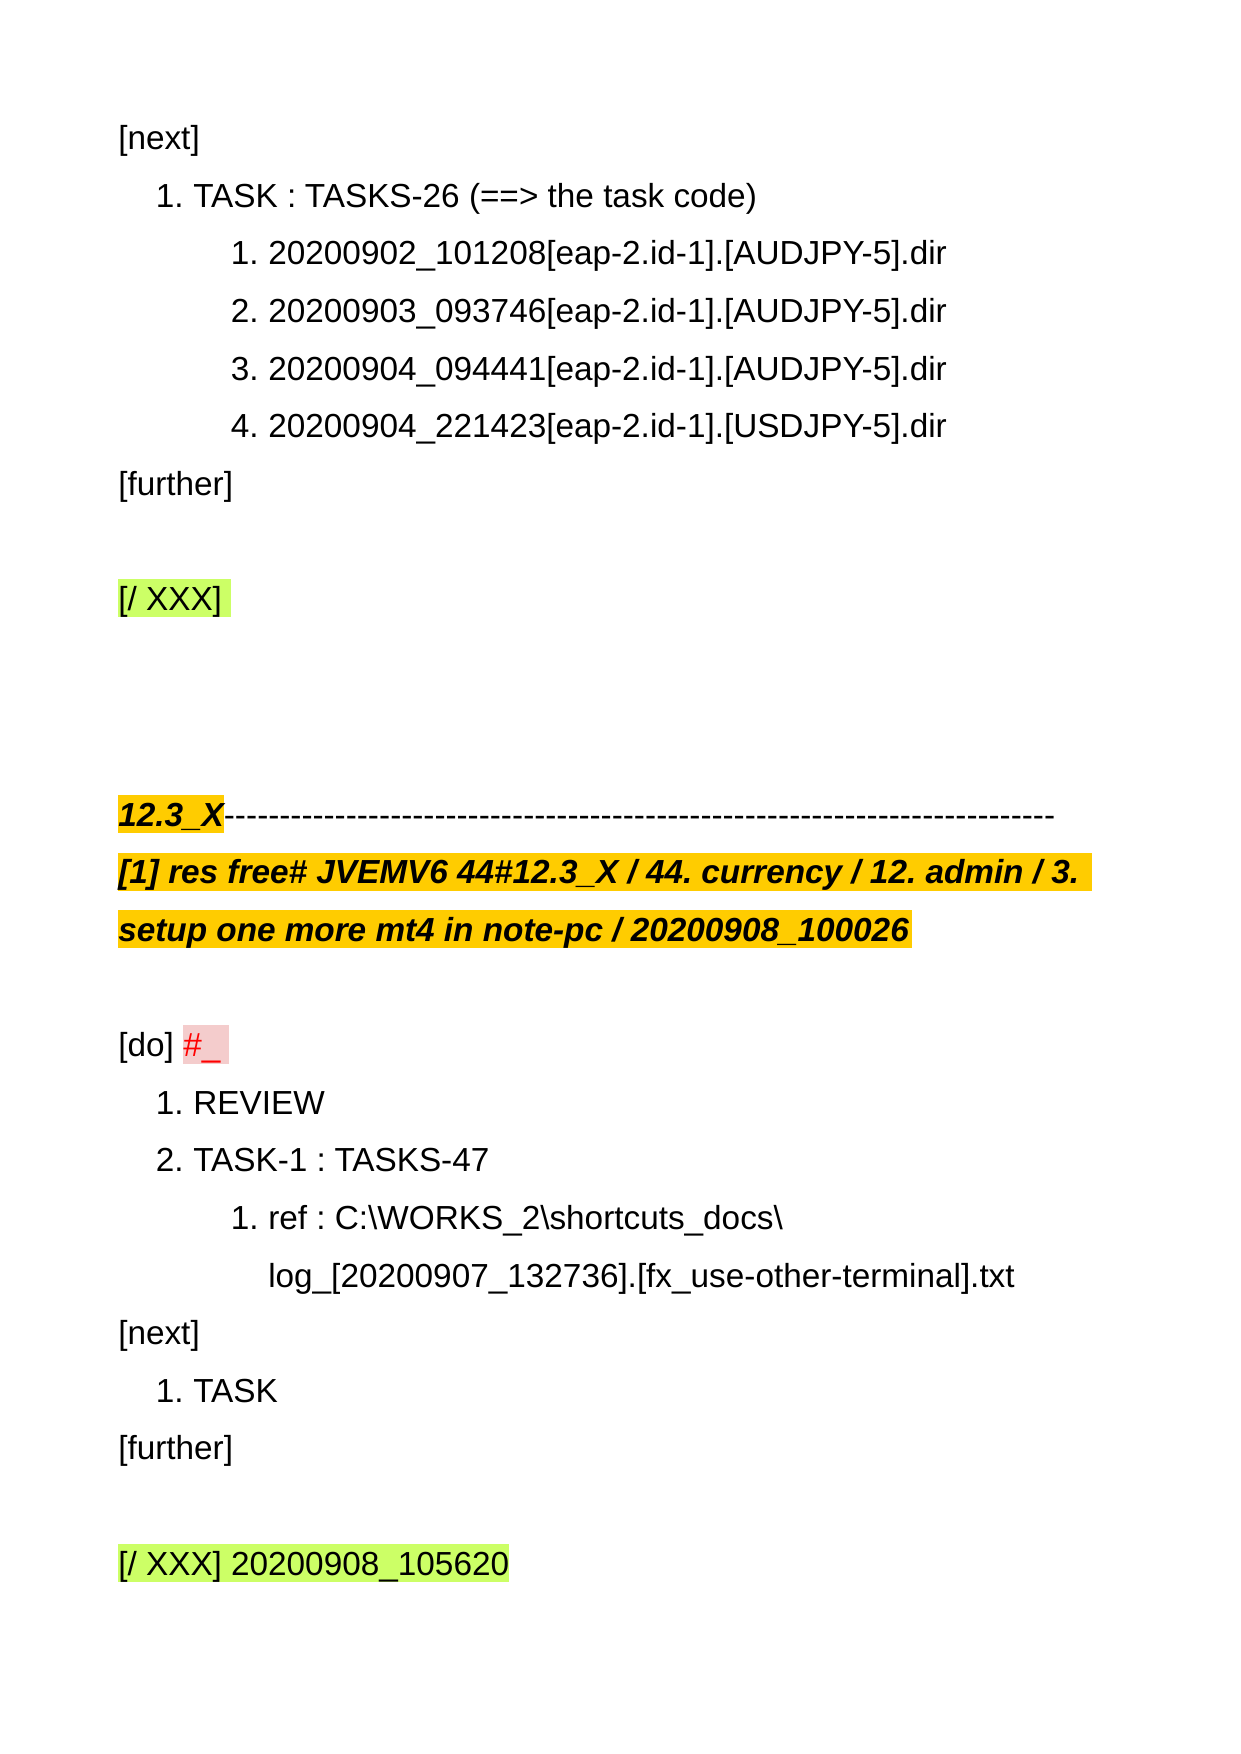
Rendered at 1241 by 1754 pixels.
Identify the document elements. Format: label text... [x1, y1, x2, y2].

list REVIEW [156, 1083, 1122, 1121]
text [next] [118, 118, 1122, 157]
text [1] res free# JVEMV6 44#12.3_X / 44. currency / 12. admin / 3. setup one more mt4 in note-pc / 20200908_100026 [118, 852, 1122, 948]
text 12.3_X--------------------------------------------------------------------------- [118, 795, 1122, 833]
list 20200904_221423[eap-2.id-1].[USDJPY-5].dir [231, 406, 1122, 444]
list ref : C:\WORKS_2\shortcuts_docs\log_[20200907_132736].[fx_use-other-terminal].txt [231, 1198, 1122, 1294]
text [do] #_ [118, 1025, 1122, 1064]
text [/ XXX] 20200908_105620 [118, 1486, 1122, 1582]
list TASK : TASKS-26 (==> the task code) [156, 176, 1122, 214]
list TASK-1 : TASKS-47 [156, 1140, 1122, 1179]
list TASK [156, 1371, 1122, 1409]
list 20200903_093746[eap-2.id-1].[AUDJPY-5].dir [231, 291, 1122, 329]
list 20200902_101208[eap-2.id-1].[AUDJPY-5].dir [231, 233, 1122, 272]
text [/ XXX] [118, 521, 1122, 617]
text [further] [118, 1428, 1122, 1467]
list 20200904_094441[eap-2.id-1].[AUDJPY-5].dir [231, 348, 1122, 387]
text [further] [118, 464, 1122, 502]
text [next] [118, 1313, 1122, 1352]
